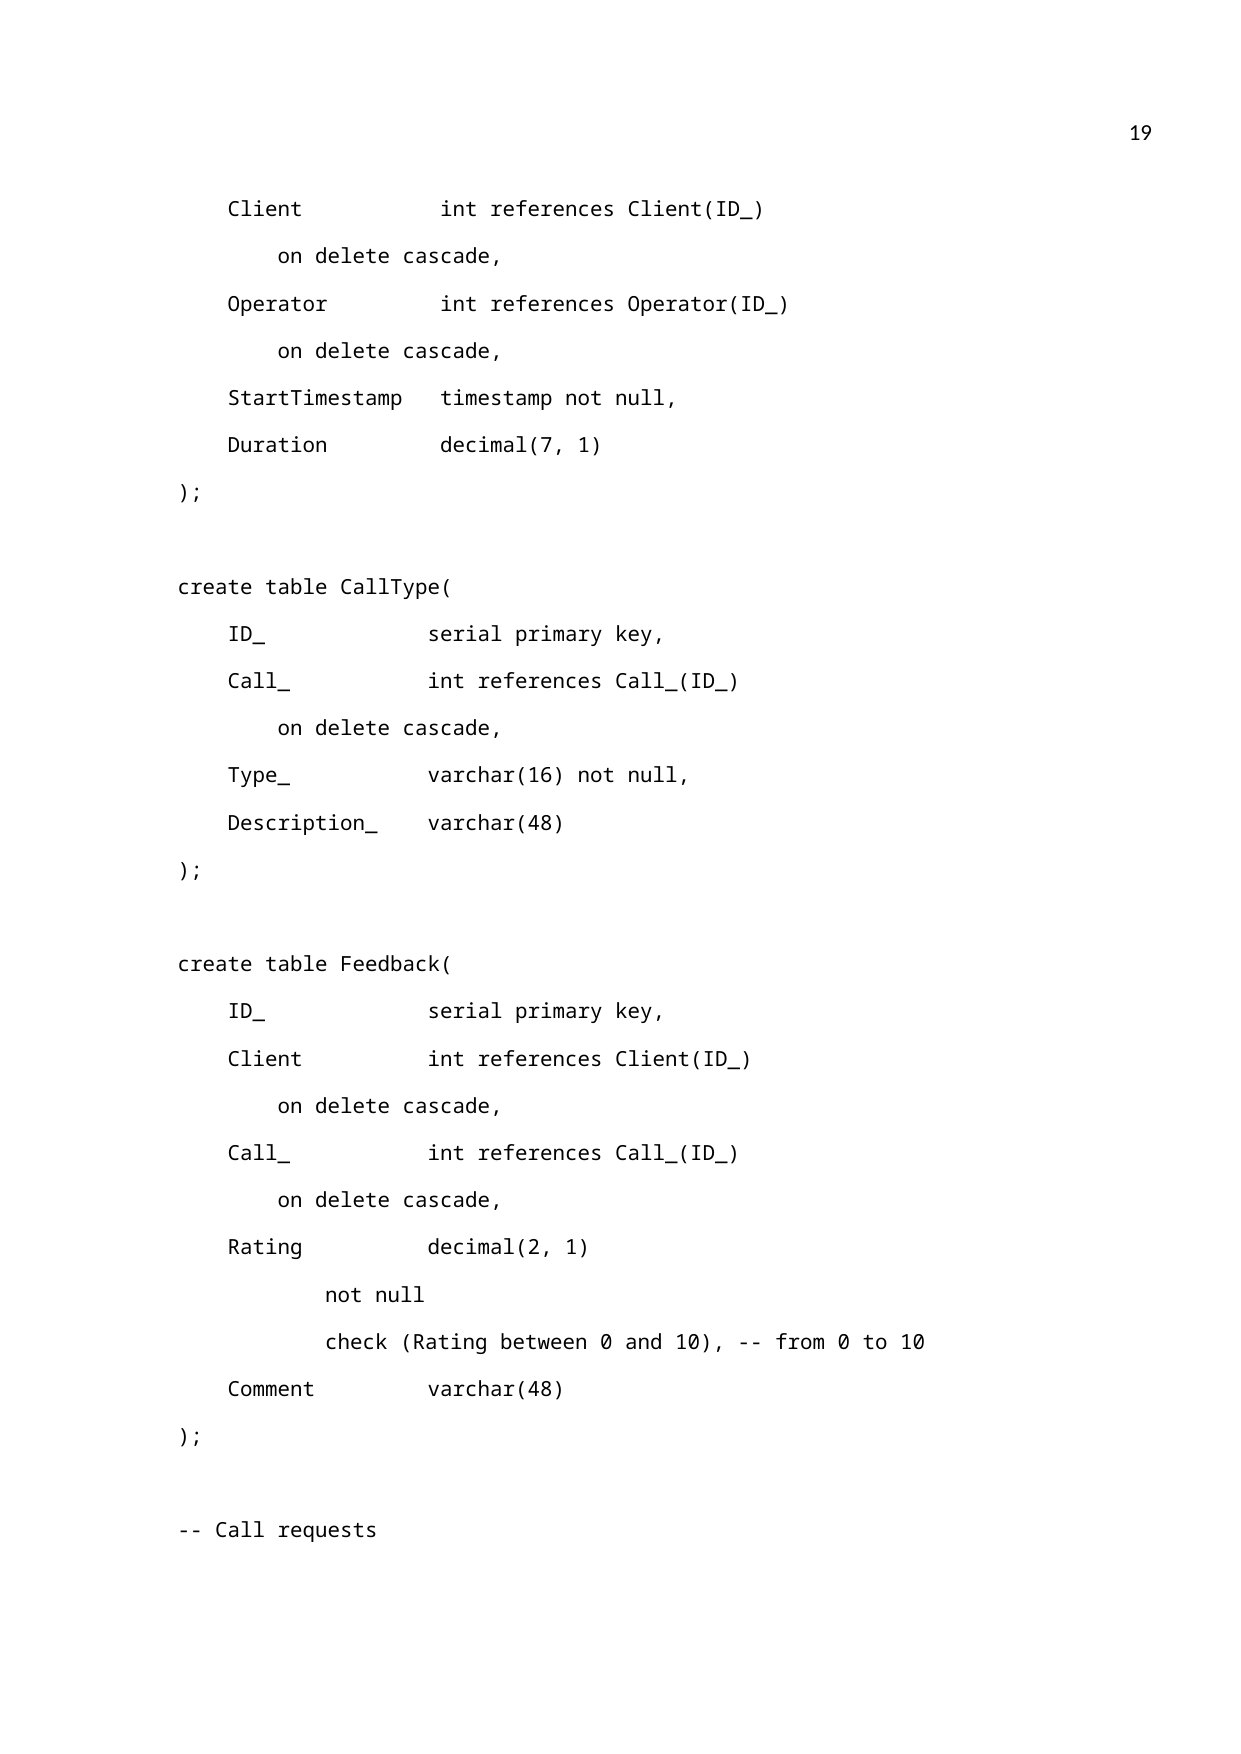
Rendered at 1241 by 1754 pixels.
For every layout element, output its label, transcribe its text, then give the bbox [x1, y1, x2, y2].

text ); [177, 477, 1152, 506]
text Type_ varchar(16) not null, [177, 761, 1152, 789]
text Duration decimal(7, 1) [177, 430, 1152, 459]
text Description_ varchar(48) [177, 808, 1152, 836]
text on delete cascade, [177, 713, 1152, 742]
text on delete cascade, [177, 1091, 1152, 1119]
text on delete cascade, [177, 336, 1152, 364]
text not null [177, 1280, 1152, 1308]
text check (Rating between 0 and 10), -- from 0 to 10 [177, 1327, 1152, 1355]
text ID_ serial primary key, [177, 997, 1152, 1025]
text ); [177, 855, 1152, 883]
text Call_ int references Call_(ID_) [177, 666, 1152, 695]
text Call_ int references Call_(ID_) [177, 1138, 1152, 1167]
text StartTimestamp timestamp not null, [177, 383, 1152, 412]
text ); [177, 1421, 1152, 1450]
text on delete cascade, [177, 242, 1152, 270]
text create table Feedback( [177, 949, 1152, 978]
text on delete cascade, [177, 1185, 1152, 1214]
text ID_ serial primary key, [177, 619, 1152, 647]
text -- Call requests [177, 1516, 1152, 1544]
text Comment varchar(48) [177, 1374, 1152, 1402]
text Rating decimal(2, 1) [177, 1232, 1152, 1261]
text create table CallType( [177, 572, 1152, 600]
text Client int references Client(ID_) [177, 194, 1152, 223]
text Client int references Client(ID_) [177, 1044, 1152, 1072]
text Operator int references Operator(ID_) [177, 289, 1152, 317]
